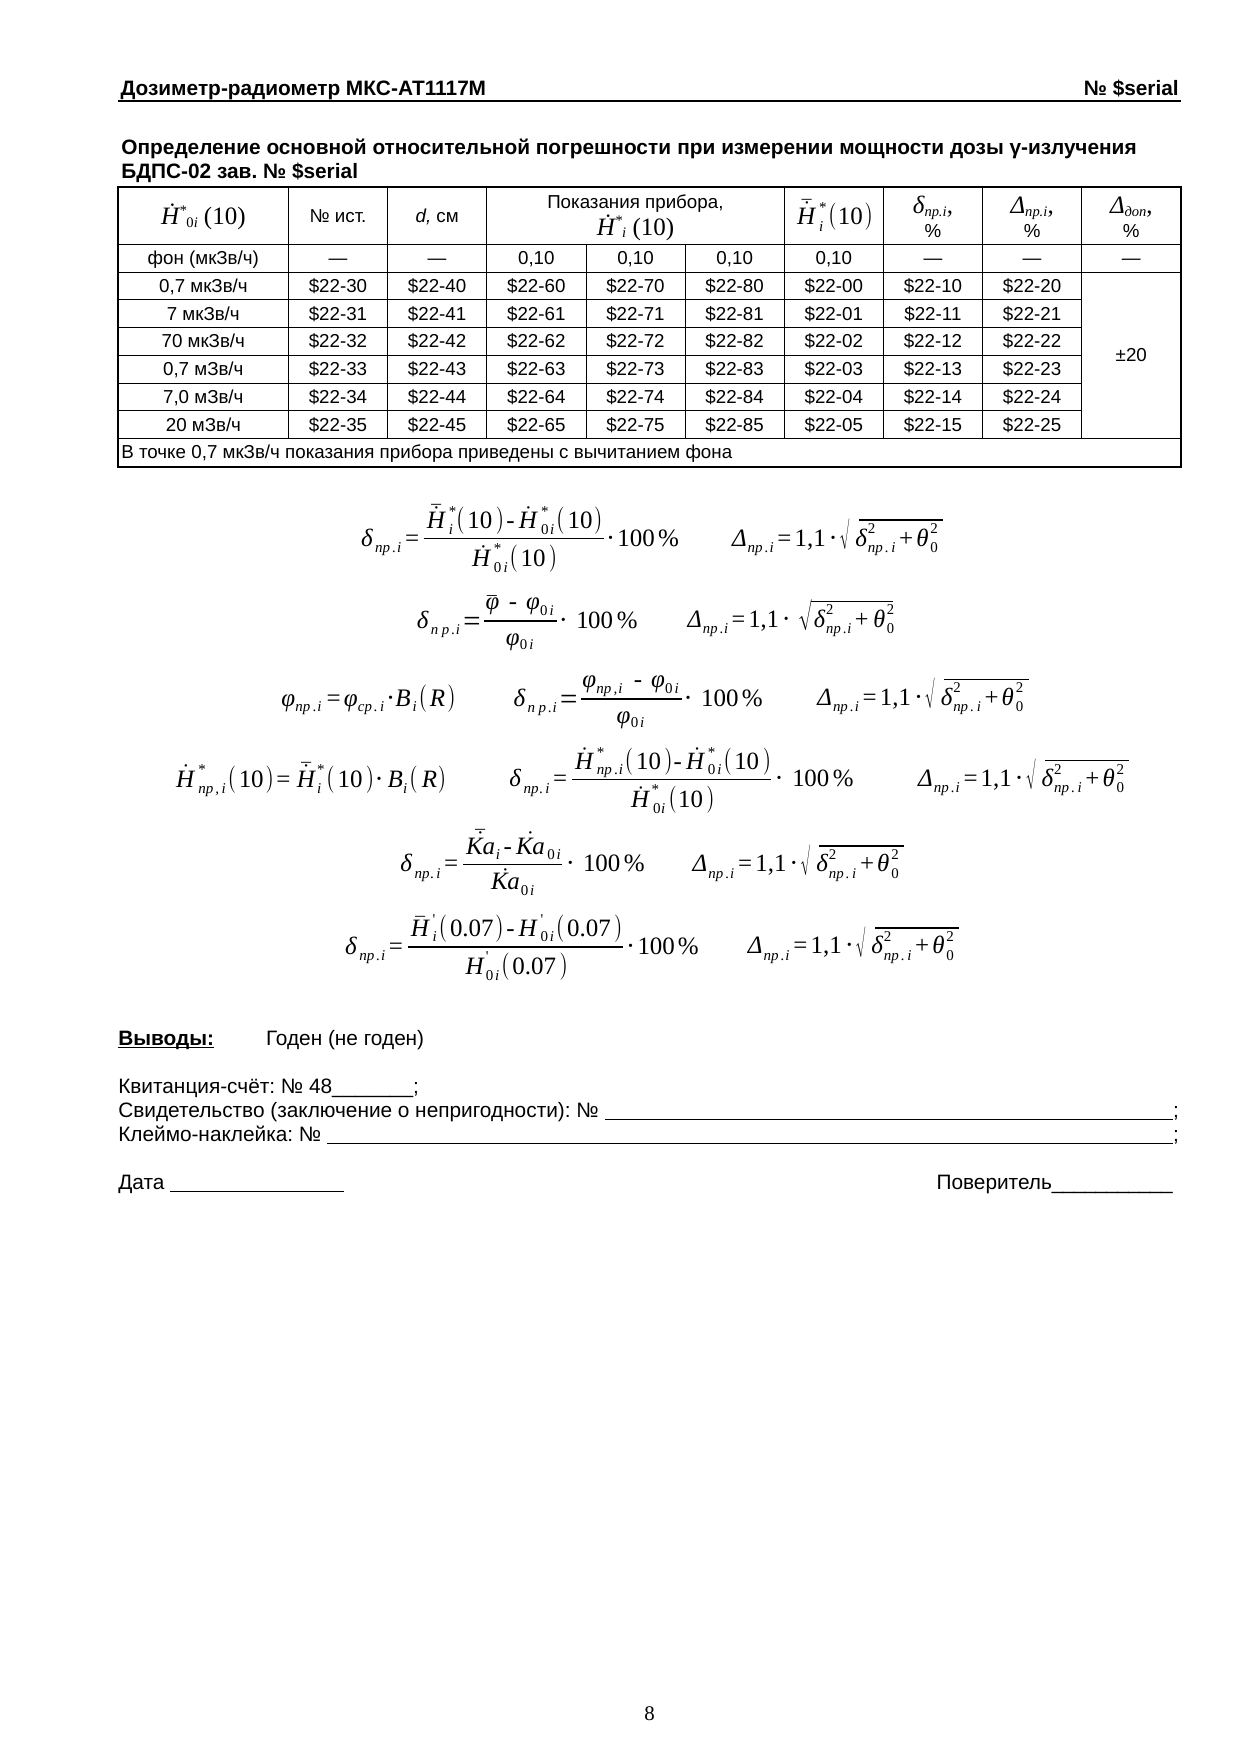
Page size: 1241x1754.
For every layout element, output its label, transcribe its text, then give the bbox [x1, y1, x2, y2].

table_header [118, 738, 1181, 822]
table_cell 7 мкЗв/ч [119, 300, 288, 327]
table_cell $22-72 [587, 328, 685, 355]
table_cell $22-65 [487, 411, 586, 438]
table_cell 0,10 [686, 245, 784, 272]
table_cell $22-03 [785, 356, 883, 382]
table_cell 70 мкЗв/ч [119, 328, 288, 355]
table_cell δпр.i, % [884, 188, 982, 244]
table_cell 0,10 [487, 245, 586, 272]
table_cell $22-43 [388, 356, 486, 382]
table_cell $22-61 [487, 300, 586, 327]
table_header [118, 905, 1181, 990]
table_cell $22-80 [686, 273, 784, 299]
text Клеймо-наклейка: № ; [118, 1122, 1181, 1146]
table_cell $22-73 [587, 356, 685, 382]
table_cell № ист. [289, 188, 387, 244]
table_cell $22-01 [785, 300, 883, 327]
table_cell $22-04 [785, 384, 883, 410]
table_cell $22-71 [587, 300, 685, 327]
table_cell — [388, 245, 486, 272]
text Выводы: Годен (не годен) [118, 1026, 1181, 1050]
table_cell $22-85 [686, 411, 784, 438]
table_cell $22-41 [388, 300, 486, 327]
table_cell $22-00 [785, 273, 883, 299]
table_cell $22-20 [983, 273, 1081, 299]
table_cell Δпр.i, % [983, 188, 1081, 244]
table_cell $22-60 [487, 273, 586, 299]
table_cell $22-75 [587, 411, 685, 438]
table_cell $22-21 [983, 300, 1081, 327]
table_cell 7,0 мЗв/ч [119, 384, 288, 410]
table_cell [785, 188, 883, 244]
table_cell $22-33 [289, 356, 387, 382]
table_cell $22-62 [487, 328, 586, 355]
table_cell $22-74 [587, 384, 685, 410]
table_cell $22-23 [983, 356, 1081, 382]
table_cell Ḣ*0i (10) [119, 188, 288, 244]
table_cell Показания прибора, Ḣ*i (10) [487, 188, 784, 244]
table_header [118, 660, 1181, 737]
table_cell $22-22 [983, 328, 1081, 355]
table_cell — [1082, 245, 1180, 272]
text Квитанция-счёт: № 48_______; [118, 1074, 1181, 1098]
table_cell $22-32 [289, 328, 387, 355]
table_cell $22-82 [686, 328, 784, 355]
table_cell $22-64 [487, 384, 586, 410]
table_cell $22-13 [884, 356, 982, 382]
table_cell — [289, 245, 387, 272]
table_cell $22-12 [884, 328, 982, 355]
table_cell $22-30 [289, 273, 387, 299]
table_cell — [884, 245, 982, 272]
table_cell 0,10 [785, 245, 883, 272]
table_cell $22-05 [785, 411, 883, 438]
table_cell $22-24 [983, 384, 1081, 410]
table_header [118, 582, 1181, 660]
table_header [118, 496, 1181, 582]
table_cell $22-02 [785, 328, 883, 355]
table_cell фон (мкЗв/ч) [119, 245, 288, 272]
table_cell Δдоп, % [1082, 188, 1180, 244]
table_cell $22-81 [686, 300, 784, 327]
table_cell 0,10 [587, 245, 685, 272]
table_cell $22-45 [388, 411, 486, 438]
table_cell $22-34 [289, 384, 387, 410]
table_cell $22-84 [686, 384, 784, 410]
table_cell $22-15 [884, 411, 982, 438]
table_cell В точке 0,7 мкЗв/ч показания прибора приведены с вычитанием фона [119, 439, 1180, 466]
table_cell $22-10 [884, 273, 982, 299]
table_cell d, см [388, 188, 486, 244]
table_cell $22-11 [884, 300, 982, 327]
table_cell 0,7 мЗв/ч [119, 356, 288, 382]
table_cell $22-63 [487, 356, 586, 382]
table_cell $22-42 [388, 328, 486, 355]
table_cell ±20 [1082, 273, 1180, 438]
text Дата Поверитель [118, 1170, 1181, 1194]
table_cell $22-44 [388, 384, 486, 410]
table_cell $22-31 [289, 300, 387, 327]
text Свидетельство (заключение о непригодности): № ; [118, 1098, 1181, 1122]
table_cell $22-70 [587, 273, 685, 299]
table_header Определение основной относительной погрешности при измерении мощности дозы γ-излучения БДПС-02 зав. № $serial [118, 132, 1181, 186]
table_cell $22-25 [983, 411, 1081, 438]
table_cell $22-40 [388, 273, 486, 299]
table_cell $22-14 [884, 384, 982, 410]
table_cell 0,7 мкЗв/ч [119, 273, 288, 299]
table_cell $22-35 [289, 411, 387, 438]
table_header [118, 823, 1181, 905]
table_cell 20 мЗв/ч [119, 411, 288, 438]
table_cell $22-83 [686, 356, 784, 382]
table_cell — [983, 245, 1081, 272]
